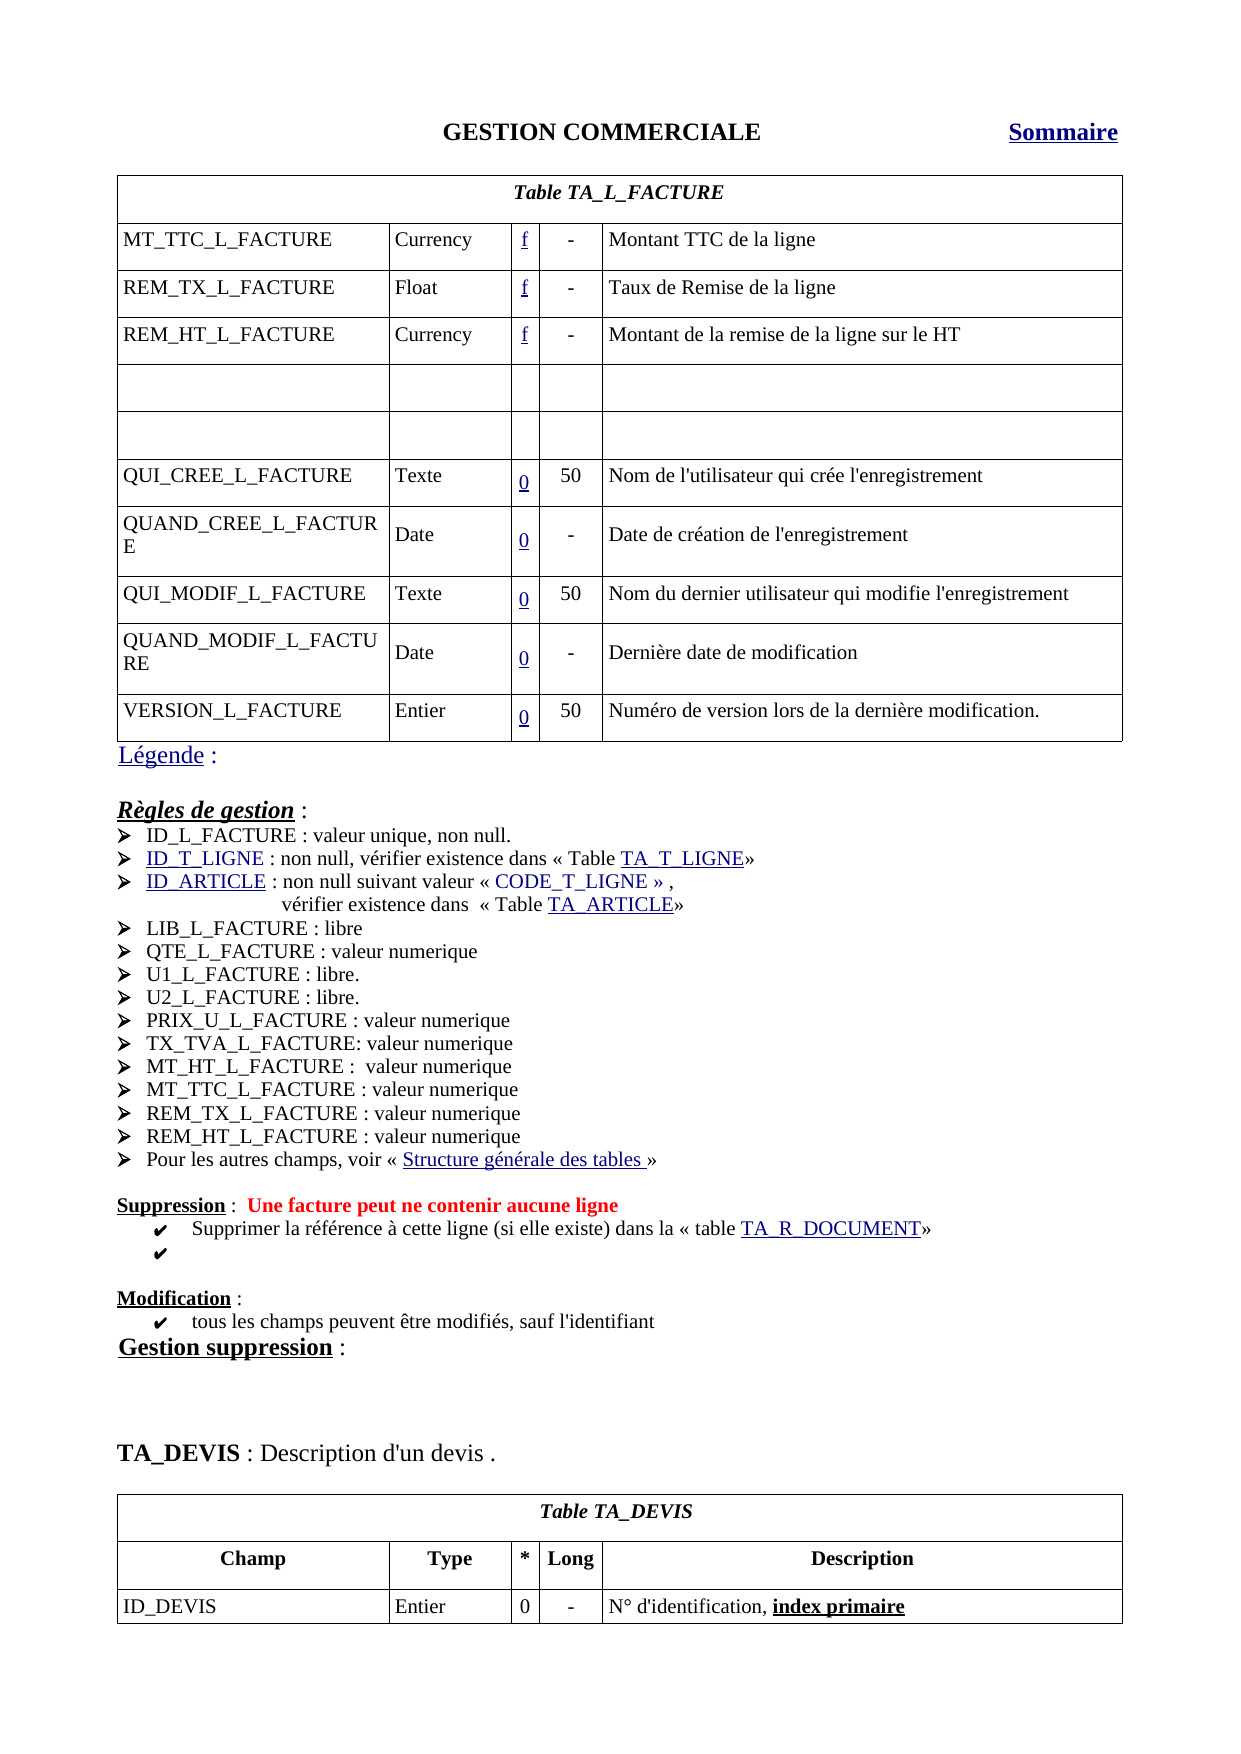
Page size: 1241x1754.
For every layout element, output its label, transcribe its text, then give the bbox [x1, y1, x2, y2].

text TA_DEVIS : Description d'un devis . [117, 1439, 1122, 1467]
table_cell QUI_CREE_L_FACTURE [118, 460, 389, 506]
list MT_TTC_L_FACTURE : valeur numerique [117, 1078, 1122, 1101]
table_cell REM_TX_L_FACTURE [118, 271, 389, 317]
list Pour les autres champs, voir « Structure générale des tables » [117, 1148, 1122, 1171]
table_header Table TA_DEVIS [118, 1495, 1122, 1541]
table_cell Nom de l'utilisateur qui crée l'enregistrement [603, 460, 1122, 506]
table_cell Taux de Remise de la ligne [603, 271, 1122, 317]
table_cell 0 [512, 695, 539, 741]
table_cell QUI_MODIF_L_FACTURE [118, 577, 389, 623]
text Gestion suppression : [118, 1333, 1122, 1360]
table_cell Nom du dernier utilisateur qui modifie l'enregistrement [603, 577, 1122, 623]
table_cell - [540, 507, 602, 576]
list REM_HT_L_FACTURE : valeur numerique [117, 1124, 1122, 1148]
table_cell QUAND_MODIF_L_FACTURE [118, 624, 389, 693]
table_cell Dernière date de modification [603, 624, 1122, 693]
list ID_T_LIGNE : non null, vérifier existence dans « Table TA_T_LIGNE» [117, 847, 1122, 870]
table_cell ID_DEVIS [118, 1590, 389, 1623]
table_cell Champ [118, 1542, 389, 1589]
table_cell Type [390, 1542, 511, 1589]
list QTE_L_FACTURE : valeur numerique [117, 939, 1122, 963]
table_cell [603, 365, 1122, 411]
table_cell [540, 365, 602, 411]
table_cell Currency [390, 318, 511, 364]
text Légende : [118, 742, 1122, 768]
table_cell Montant de la remise de la ligne sur le HT [603, 318, 1122, 364]
table_cell f [512, 271, 539, 317]
list TX_TVA_L_FACTURE: valeur numerique [117, 1032, 1122, 1055]
table_cell [118, 412, 389, 458]
text Suppression : Une facture peut ne contenir aucune ligne [117, 1194, 1122, 1217]
list U2_L_FACTURE : libre. [117, 986, 1122, 1009]
table_cell - [540, 271, 602, 317]
table_cell Long [540, 1542, 602, 1589]
table_cell Entier [390, 695, 511, 741]
table_cell 0 [512, 507, 539, 576]
list Supprimer la référence à cette ligne (si elle existe) dans la « table TA_R_DOCUMENT» [154, 1217, 1122, 1240]
table_cell [512, 412, 539, 458]
table_cell Texte [390, 577, 511, 623]
table_cell N° d'identification, index primaire [603, 1590, 1122, 1623]
table_cell [390, 365, 511, 411]
table_cell MT_TTC_L_FACTURE [118, 224, 389, 270]
table_cell Date [390, 507, 511, 576]
table_cell Currency [390, 224, 511, 270]
table_cell Date [390, 624, 511, 693]
table_cell Texte [390, 460, 511, 506]
table_cell Numéro de version lors de la dernière modification. [603, 695, 1122, 741]
table_cell QUAND_CREE_L_FACTURE [118, 507, 389, 576]
list PRIX_U_L_FACTURE : valeur numerique [117, 1009, 1122, 1032]
table_cell 50 [540, 577, 602, 623]
table_cell - [540, 224, 602, 270]
table_cell f [512, 318, 539, 364]
table_cell Montant TTC de la ligne [603, 224, 1122, 270]
list tous les champs peuvent être modifiés, sauf l'identifiant [154, 1309, 1122, 1333]
table_cell - [540, 624, 602, 693]
list MT_HT_L_FACTURE : valeur numerique [117, 1055, 1122, 1078]
table_header Table TA_L_FACTURE [118, 176, 1122, 222]
table_cell 0 [512, 460, 539, 506]
table_cell f [512, 224, 539, 270]
table_cell Entier [390, 1590, 511, 1623]
table_cell 0 [512, 1590, 539, 1623]
list vérifier existence dans « Table TA_ARTICLE» [117, 893, 1122, 916]
list U1_L_FACTURE : libre. [117, 963, 1122, 986]
table_cell 0 [512, 624, 539, 693]
list REM_TX_L_FACTURE : valeur numerique [117, 1101, 1122, 1124]
table_cell Date de création de l'enregistrement [603, 507, 1122, 576]
table_cell VERSION_L_FACTURE [118, 695, 389, 741]
table_cell [512, 365, 539, 411]
table_cell - [540, 318, 602, 364]
table_cell [390, 412, 511, 458]
table_cell 0 [512, 577, 539, 623]
list ID_ARTICLE : non null suivant valeur « CODE_T_LIGNE » , [117, 870, 1122, 893]
table_cell REM_HT_L_FACTURE [118, 318, 389, 364]
table_cell 50 [540, 695, 602, 741]
table_cell Float [390, 271, 511, 317]
table_cell 50 [540, 460, 602, 506]
list ID_L_FACTURE : valeur unique, non null. [117, 824, 1122, 847]
table_cell [540, 412, 602, 458]
table_cell Description [603, 1542, 1122, 1589]
list LIB_L_FACTURE : libre [117, 916, 1122, 939]
table_cell [603, 412, 1122, 458]
text Modification : [117, 1286, 1122, 1309]
table_cell [118, 365, 389, 411]
table_cell * [512, 1542, 539, 1589]
text Règles de gestion : [117, 796, 1122, 824]
table_cell - [540, 1590, 602, 1623]
